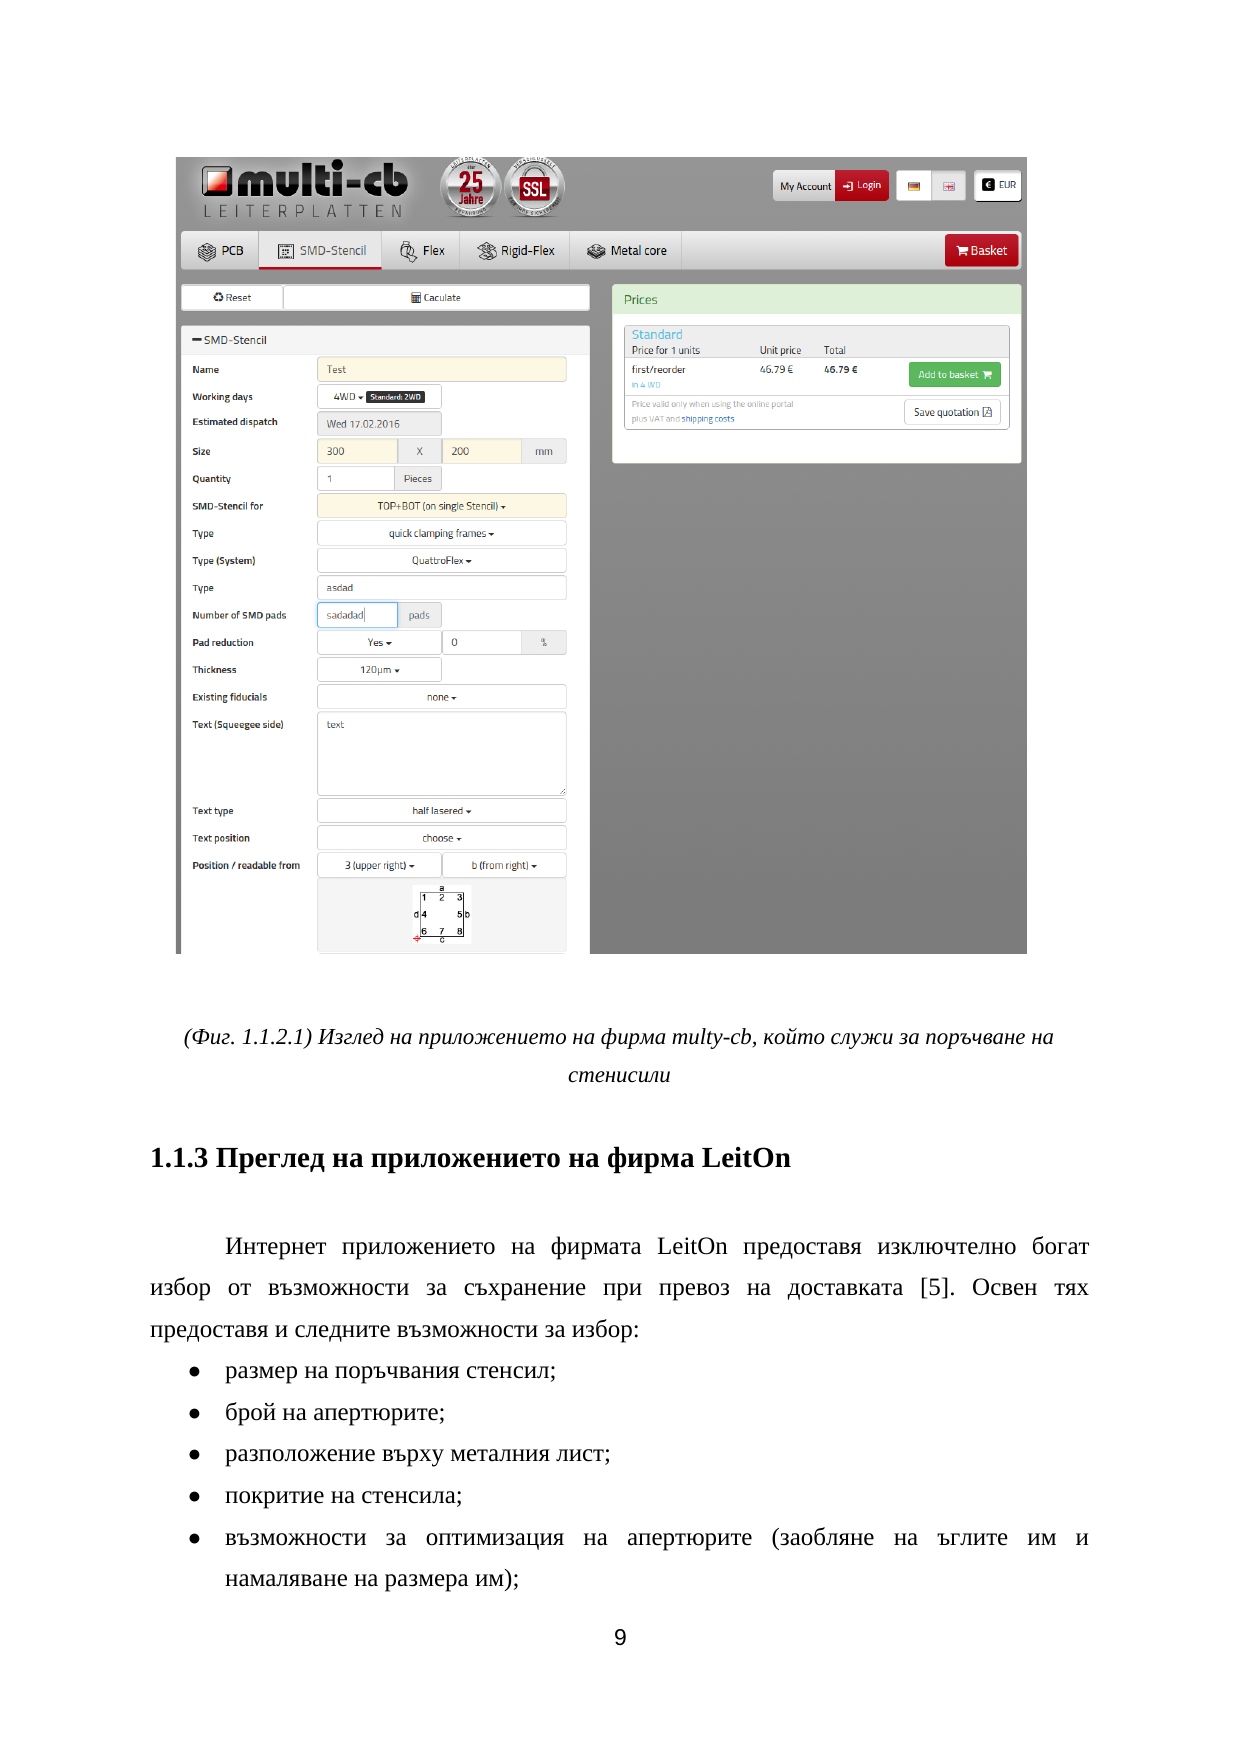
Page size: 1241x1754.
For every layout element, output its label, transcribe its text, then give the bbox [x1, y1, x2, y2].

list брой на апертюрите; [187, 1398, 1091, 1426]
picture [175, 157, 1027, 954]
list размер на поръчвания стенсил; [187, 1356, 1091, 1384]
text 1.1.3 Преглед на приложението на фирма LeitOn [150, 1142, 1091, 1174]
list възможности за оптимизация на апертюрите (заобляне на ъглите им и намаляване на размера им); [187, 1523, 1091, 1592]
list покритие на стенсила; [187, 1481, 1091, 1509]
text Интернет приложението на фирмата LeitOn предоставя изключтелно богат избор от възможности за съхранение при превоз на доставката [5]. Освен тях предоставя и следните възможности за избор: [150, 1232, 1091, 1343]
text (Фиг. 1.1.2.1) Изглед на приложението на фирма multy-cb, който служи за поръчване на стенисили [150, 1024, 1091, 1087]
list разположение върху металния лист; [187, 1439, 1091, 1467]
